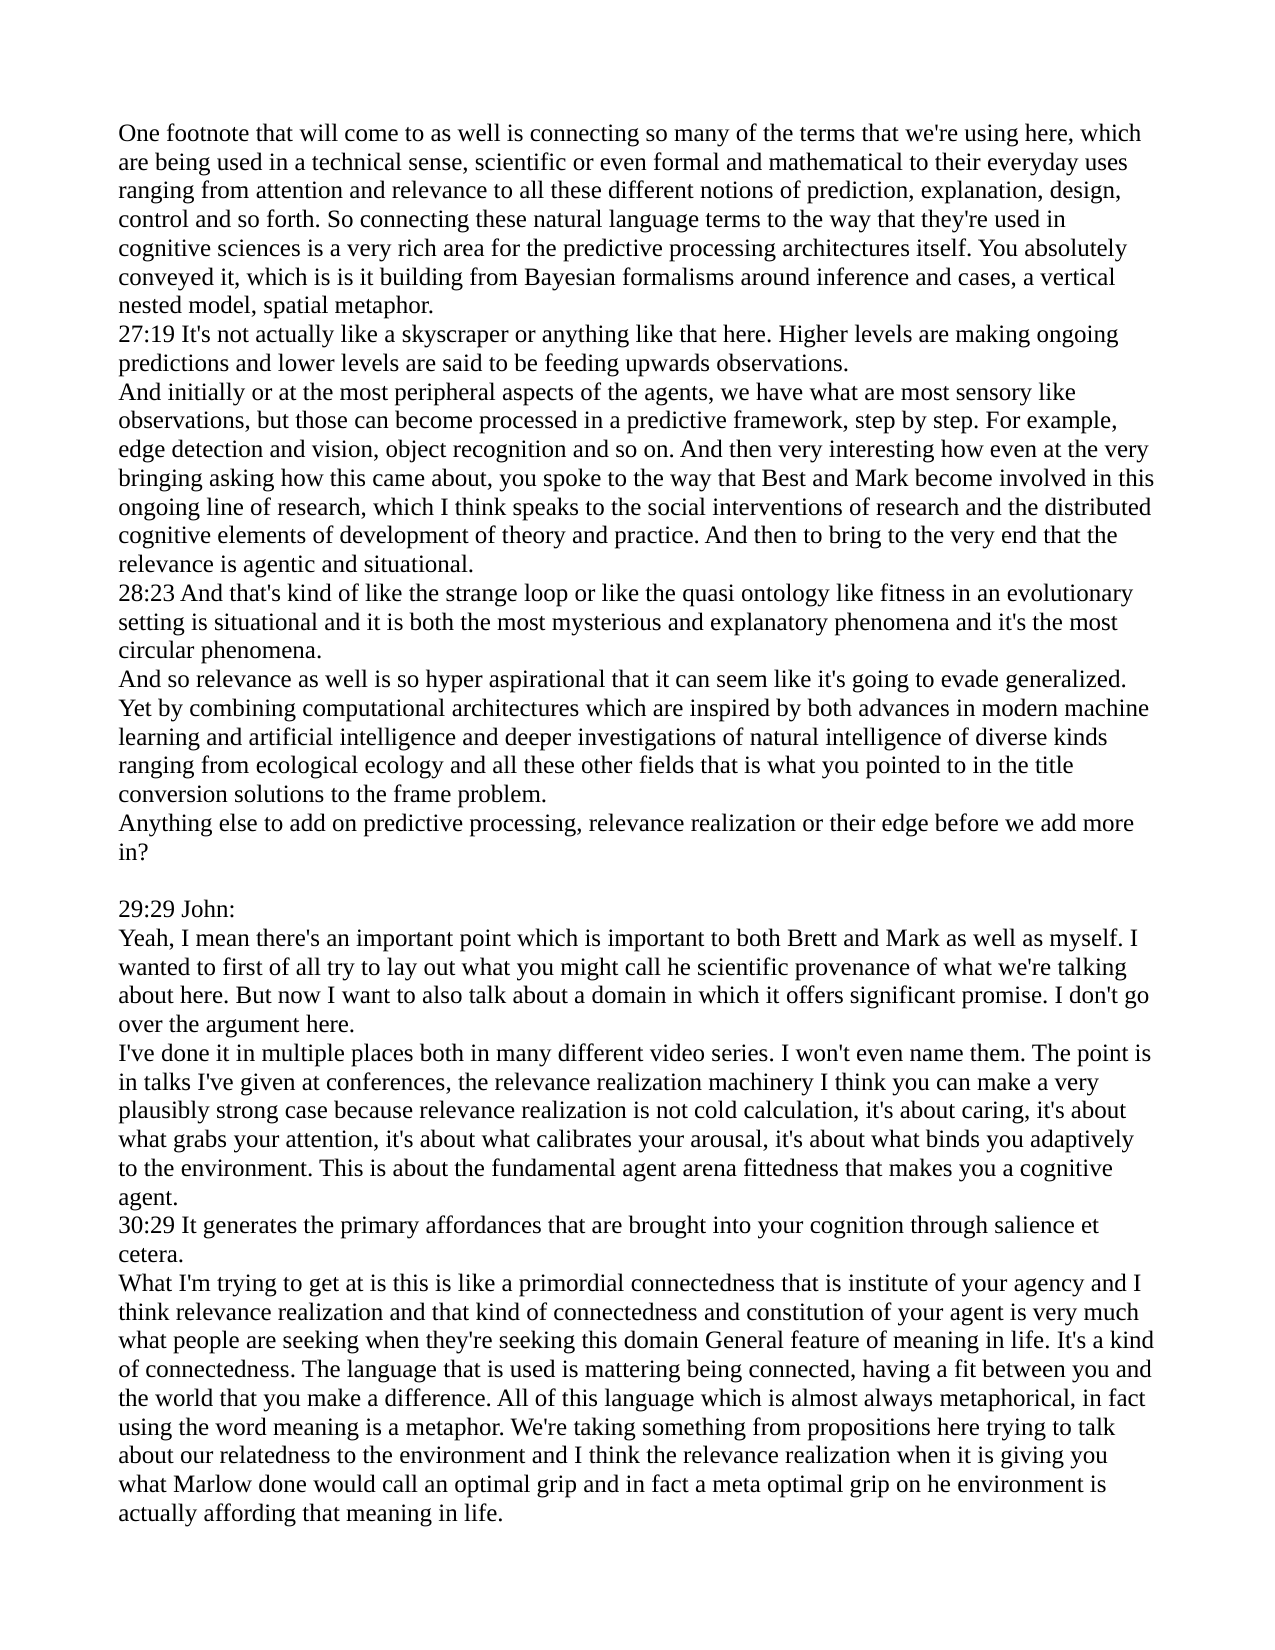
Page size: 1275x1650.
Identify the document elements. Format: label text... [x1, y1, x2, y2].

text 29:29 John: [118, 894, 1157, 923]
text And so relevance as well is so hyper aspirational that it can seem like it's going to evade generalized. Yet by combining computational architectures which are inspired by both advances in modern machine learning and artificial intelligence and deeper investigations of natural intelligence of diverse kinds ranging from ecological ecology and all these other fields that is what you pointed to in the title conversion solutions to the frame problem. [118, 664, 1157, 808]
text I've done it in multiple places both in many different video series. I won't even name them. The point is in talks I've given at conferences, the relevance realization machinery I think you can make a very plausibly strong case because relevance realization is not cold calculation, it's about caring, it's about what grabs your attention, it's about what calibrates your arousal, it's about what binds you adaptively to the environment. This is about the fundamental agent arena fittedness that makes you a cognitive agent. [118, 1038, 1157, 1211]
text One footnote that will come to as well is connecting so many of the terms that we're using here, which are being used in a technical sense, scientific or even formal and mathematical to their everyday uses ranging from attention and relevance to all these different notions of prediction, explanation, design, control and so forth. So connecting these natural language terms to the way that they're used in cognitive sciences is a very rich area for the predictive processing architectures itself. You absolutely conveyed it, which is is it building from Bayesian formalisms around inference and cases, a vertical nested model, spatial metaphor. [118, 118, 1157, 319]
text Yeah, I mean there's an important point which is important to both Brett and Mark as well as myself. I wanted to first of all try to lay out what you might call he scientific provenance of what we're talking about here. But now I want to also talk about a domain in which it offers significant promise. I don't go over the argument here. [118, 923, 1157, 1038]
text What I'm trying to get at is this is like a primordial connectedness that is institute of your agency and I think relevance realization and that kind of connectedness and constitution of your agent is very much what people are seeking when they're seeking this domain General feature of meaning in life. It's a kind of connectedness. The language that is used is mattering being connected, having a fit between you and the world that you make a difference. All of this language which is almost always metaphorical, in fact using the word meaning is a metaphor. We're taking something from propositions here trying to talk about our relatedness to the environment and I think the relevance realization when it is giving you what Marlow done would call an optimal grip and in fact a meta optimal grip on he environment is actually affording that meaning in life. [118, 1268, 1157, 1527]
text 27:19 It's not actually like a skyscraper or anything like that here. Higher levels are making ongoing predictions and lower levels are said to be feeding upwards observations. [118, 319, 1157, 377]
text 28:23 And that's kind of like the strange loop or like the quasi ontology like fitness in an evolutionary setting is situational and it is both the most mysterious and explanatory phenomena and it's the most circular phenomena. [118, 578, 1157, 664]
text 30:29 It generates the primary affordances that are brought into your cognition through salience et cetera. [118, 1211, 1157, 1268]
text Anything else to add on predictive processing, relevance realization or their edge before we add more in? [118, 808, 1157, 866]
text And initially or at the most peripheral aspects of the agents, we have what are most sensory like observations, but those can become processed in a predictive framework, step by step. For example, edge detection and vision, object recognition and so on. And then very interesting how even at the very bringing asking how this came about, you spoke to the way that Best and Mark become involved in this ongoing line of research, which I think speaks to the social interventions of research and the distributed cognitive elements of development of theory and practice. And then to bring to the very end that the relevance is agentic and situational. [118, 377, 1157, 578]
